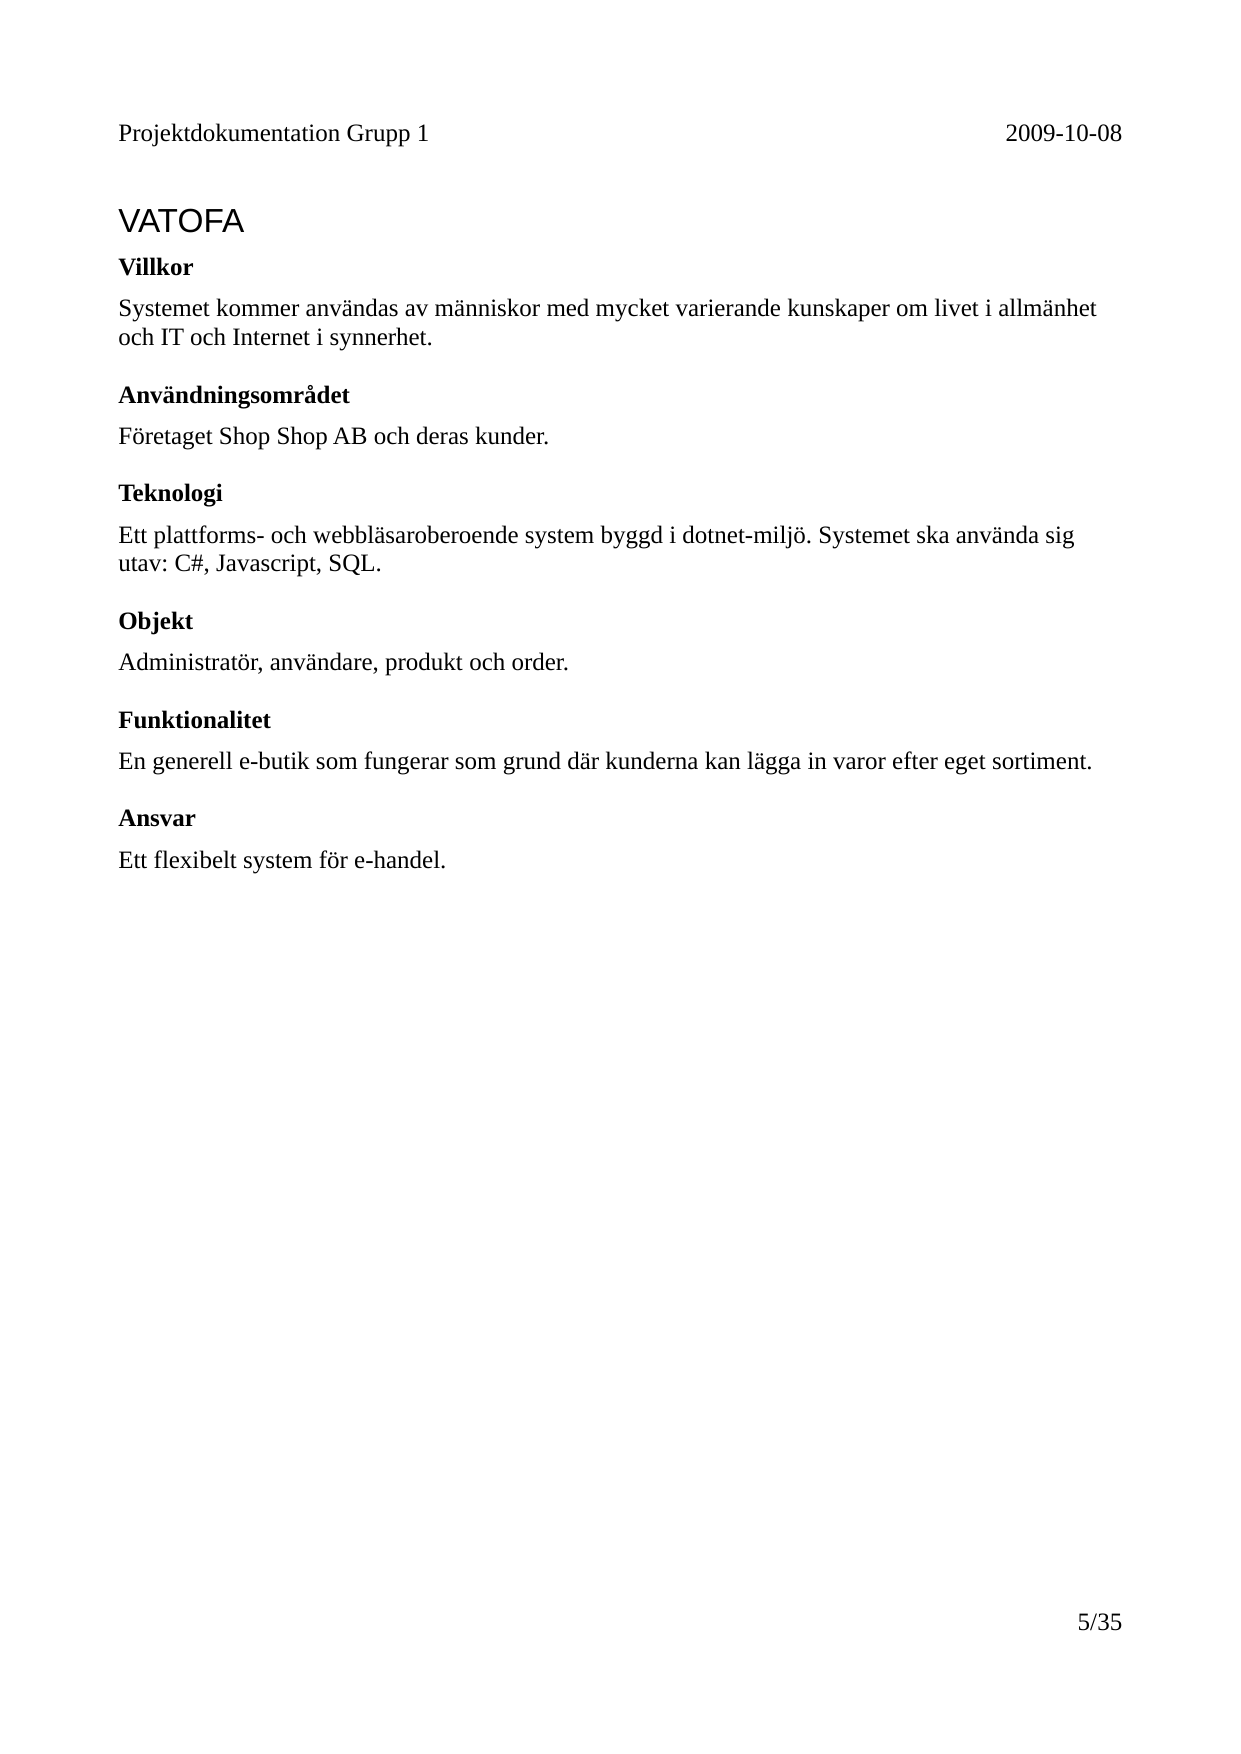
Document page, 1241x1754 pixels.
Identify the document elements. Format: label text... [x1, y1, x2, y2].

text En generell e-butik som fungerar som grund där kunderna kan lägga in varor efter eget sortiment. [118, 746, 1122, 775]
text Teknologi [118, 478, 1122, 507]
text Ett flexibelt system för e-handel. [118, 845, 1122, 873]
text Systemet kommer användas av människor med mycket varierande kunskaper om livet i allmänhet och IT och Internet i synnerhet. [118, 293, 1122, 351]
text Villkor [118, 252, 1122, 281]
subtitle VATOFA [118, 201, 1122, 240]
text Ett plattforms- och webbläsaroberoende system byggd i dotnet-miljö. Systemet ska använda sig utav: C#, Javascript, SQL. [118, 520, 1122, 577]
text Funktionalitet [118, 705, 1122, 733]
text Administratör, användare, produkt och order. [118, 647, 1122, 676]
text Objekt [118, 606, 1122, 635]
text Företaget Shop Shop AB och deras kunder. [118, 421, 1122, 450]
text Ansvar [118, 803, 1122, 832]
text Användningsområdet [118, 380, 1122, 408]
